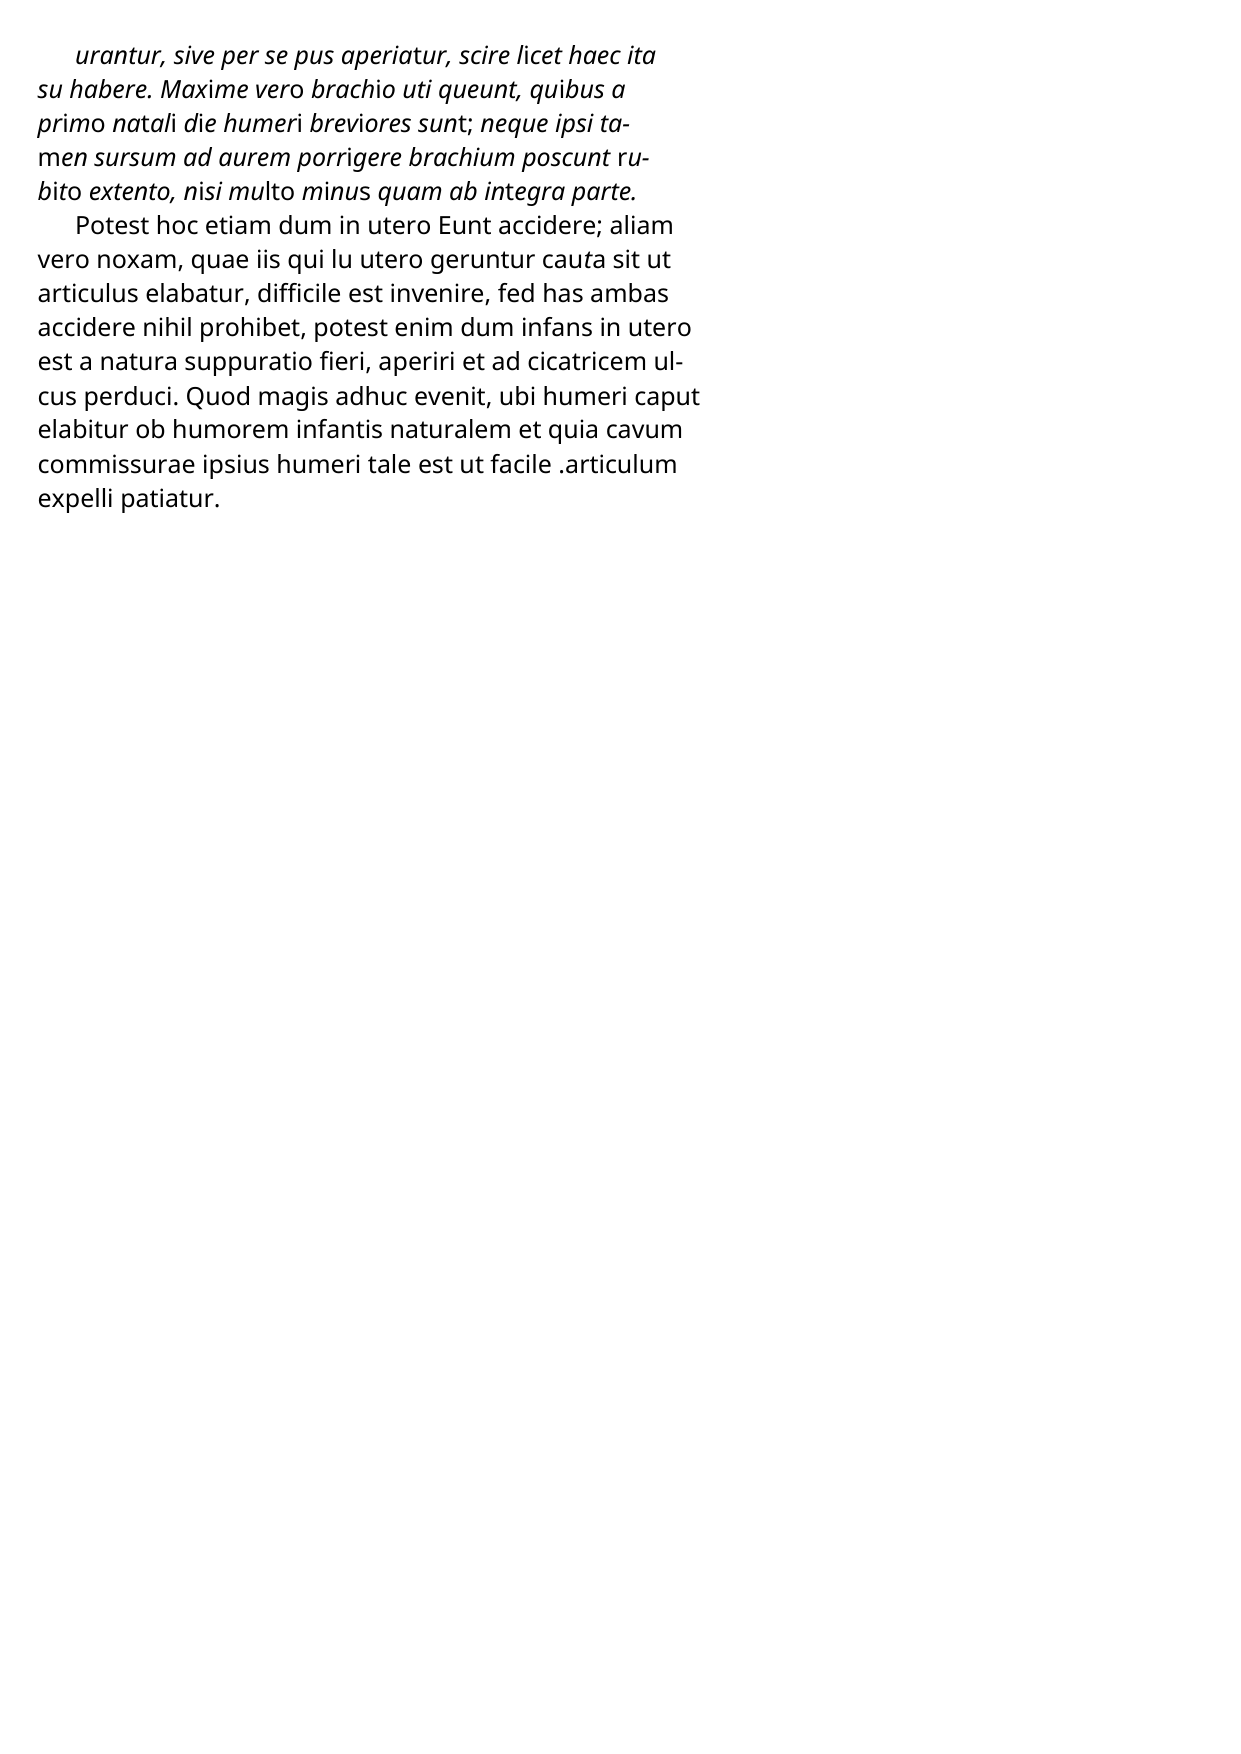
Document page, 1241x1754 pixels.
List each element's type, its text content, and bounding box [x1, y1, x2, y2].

text urantur, sive per se pus aperiatur, scire licet haec ita su habere. Maxime vero brachio uti queunt, quibus a primo natali die humeri breviores sunt; neque ipsi ta- men sursum ad aurem porrigere brachium poscunt ru- bito extento, nisi multo minus quam ab integra parte. [37, 37, 1203, 208]
text Potest hoc etiam dum in utero Eunt accidere; aliam vero noxam, quae iis qui lu utero geruntur cauta sit ut articulus elabatur, difficile est invenire, fed has ambas accidere nihil prohibet, potest enim dum infans in utero est a natura suppuratio fieri, aperiri et ad cicatricem ul- cus perduci. Quod magis adhuc evenit, ubi humeri caput elabitur ob humorem infantis naturalem et quia cavum commissurae ipsius humeri tale est ut facile .articulum expelli patiatur. [37, 208, 1203, 514]
